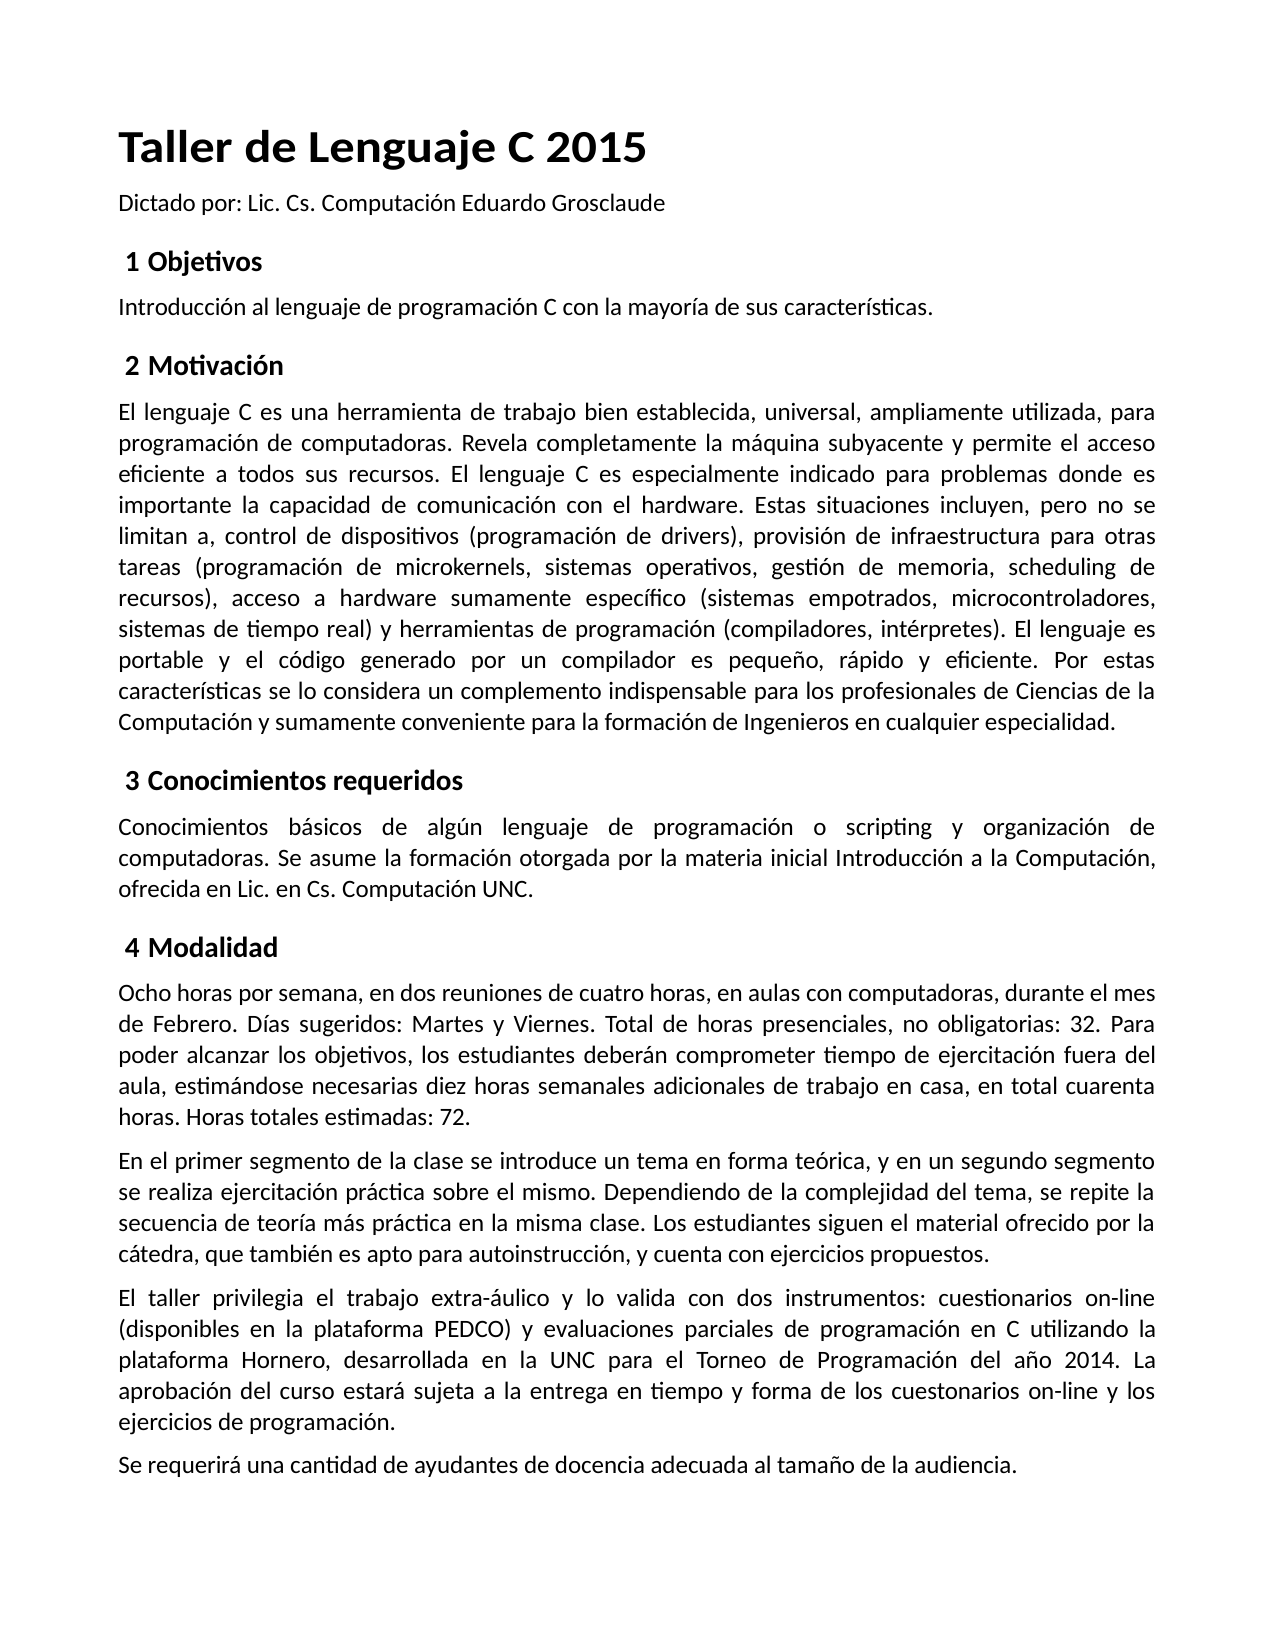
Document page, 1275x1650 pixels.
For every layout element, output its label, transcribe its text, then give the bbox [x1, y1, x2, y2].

subtitle Taller de Lenguaje C 2015 [118, 118, 1157, 174]
text El lenguaje C es una herramienta de trabajo bien establecida, universal, ampliamente utilizada, para programación de computadoras. Revela completamente la máquina subyacente y permite el acceso eficiente a todos sus recursos. El lenguaje C es especialmente indicado para problemas donde es importante la capacidad de comunicación con el hardware. Estas situaciones incluyen, pero no se limitan a, control de dispositivos (programación de drivers), provisión de infraestructura para otras tareas (programación de microkernels, sistemas operativos, gestión de memoria, scheduling de recursos), acceso a hardware sumamente específico (sistemas empotrados, microcontroladores, sistemas de tiempo real) y herramientas de programación (compiladores, intérpretes). El lenguaje es portable y el código generado por un compilador es pequeño, rápido y eficiente. Por estas características se lo considera un complemento indispensable para los profesionales de Ciencias de la Computación y sumamente conveniente para la formación de Ingenieros en cualquier especialidad. [118, 396, 1157, 737]
text Dictado por: Lic. Cs. Computación Eduardo Grosclaude [118, 187, 1157, 218]
text En el primer segmento de la clase se introduce un tema en forma teórica, y en un segundo segmento se realiza ejercitación práctica sobre el mismo. Dependiendo de la complejidad del tema, se repite la secuencia de teoría más práctica en la misma clase. Los estudiantes siguen el material ofrecido por la cátedra, que también es apto para autoinstrucción, y cuenta con ejercicios propuestos. [118, 1145, 1157, 1269]
subtitle Objetivos [118, 243, 1157, 279]
subtitle Motivación [118, 347, 1157, 383]
text Se requerirá una cantidad de ayudantes de docencia adecuada al tamaño de la audiencia. [118, 1449, 1157, 1480]
text Ocho horas por semana, en dos reuniones de cuatro horas, en aulas con computadoras, durante el mes de Febrero. Días sugeridos: Martes y Viernes. Total de horas presenciales, no obligatorias: 32. Para poder alcanzar los objetivos, los estudiantes deberán comprometer tiempo de ejercitación fuera del aula, estimándose necesarias diez horas semanales adicionales de trabajo en casa, en total cuarenta horas. Horas totales estimadas: 72. [118, 977, 1157, 1132]
text El taller privilegia el trabajo extra-áulico y lo valida con dos instrumentos: cuestionarios on-line (disponibles en la plataforma PEDCO) y evaluaciones parciales de programación en C utilizando la plataforma Hornero, desarrollada en la UNC para el Torneo de Programación del año 2014. La aprobación del curso estará sujeta a la entrega en tiempo y forma de los cuestonarios on-line y los ejercicios de programación. [118, 1281, 1157, 1437]
subtitle Conocimientos requeridos [118, 762, 1157, 798]
subtitle Modalidad [118, 929, 1157, 964]
text Introducción al lenguaje de programación C con la mayoría de sus características. [118, 291, 1157, 322]
text Conocimientos básicos de algún lenguaje de programación o scripting y organización de computadoras. Se asume la formación otorgada por la materia inicial Introducción a la Computación, ofrecida en Lic. en Cs. Computación UNC. [118, 811, 1157, 904]
